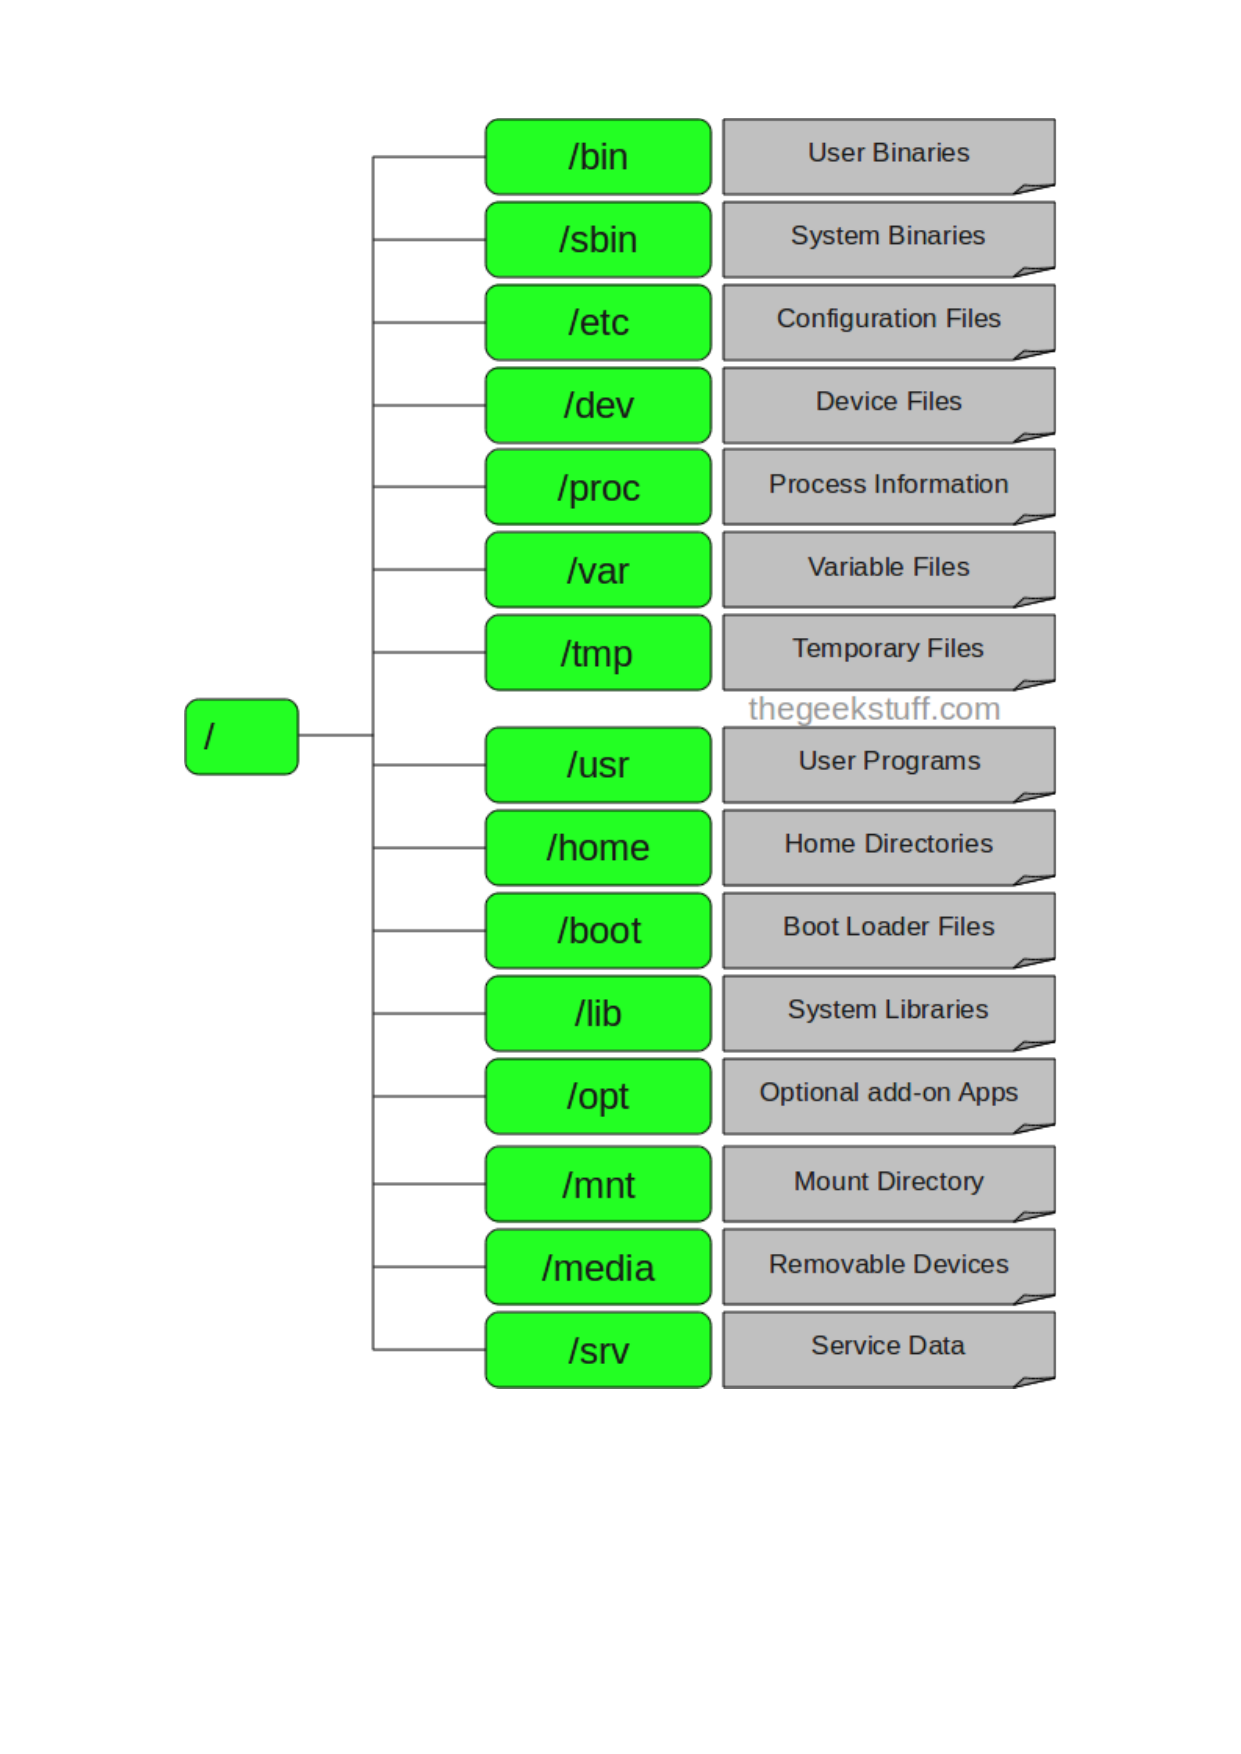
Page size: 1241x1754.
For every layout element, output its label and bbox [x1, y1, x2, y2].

picture [184, 118, 1057, 1389]
